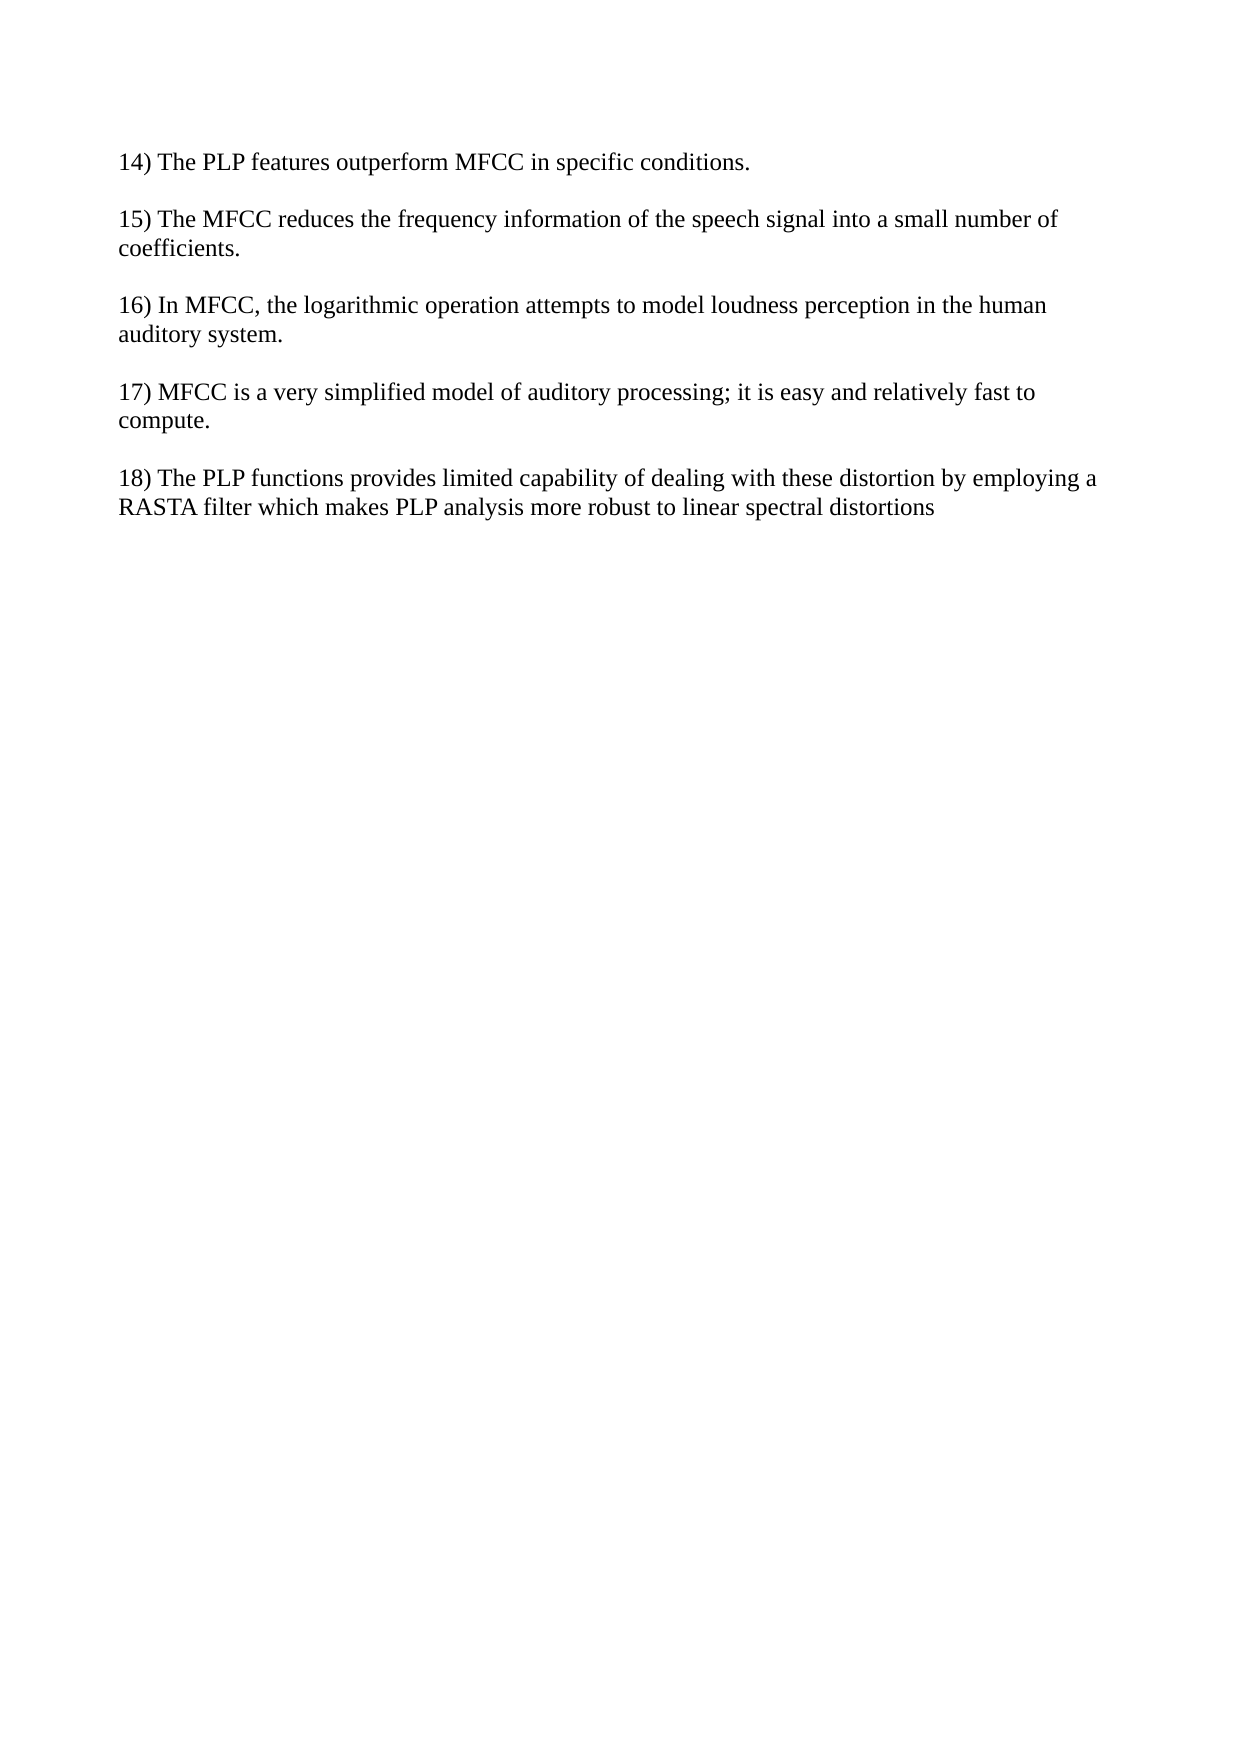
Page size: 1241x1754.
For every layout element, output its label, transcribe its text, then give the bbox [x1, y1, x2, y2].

text 18) The PLP functions provides limited capability of dealing with these distortion by employing a RASTA filter which makes PLP analysis more robust to linear spectral distortions [118, 463, 1122, 521]
text 14) The PLP features outperform MFCC in specific conditions. [118, 147, 1122, 176]
text 15) The MFCC reduces the frequency information of the speech signal into a small number of coefficients. [118, 204, 1122, 262]
text 17) MFCC is a very simplified model of auditory processing; it is easy and relatively fast to compute. [118, 377, 1122, 434]
text 16) In MFCC, the logarithmic operation attempts to model loudness perception in the human auditory system. [118, 291, 1122, 348]
